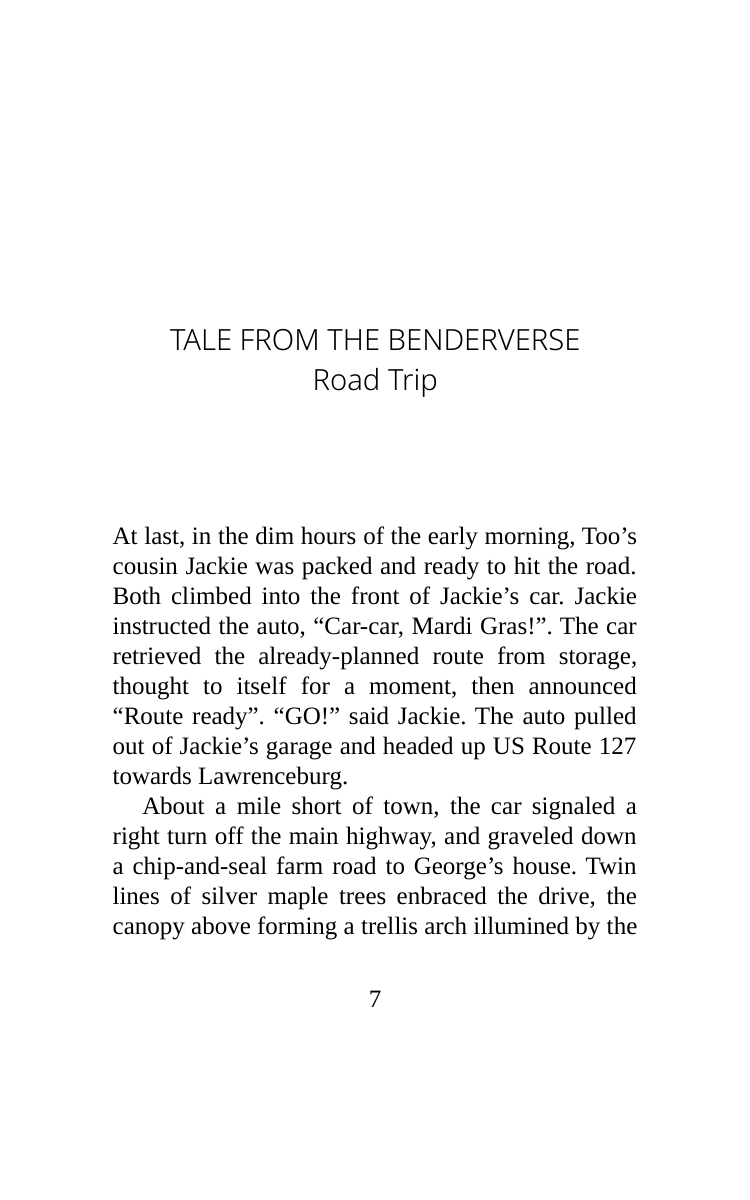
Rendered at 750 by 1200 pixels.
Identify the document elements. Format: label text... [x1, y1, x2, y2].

subtitle TALE FROM THE BENDERVERSE Road Trip [112, 319, 637, 399]
text At last, in the dim hours of the early morning, Too’s cousin Jackie was packed and ready to hit the road. Both climbed into the front of Jackie’s car. Jackie instructed the auto, “Car-car, Mardi Gras!”. The car retrieved the already-planned route from storage, thought to itself for a moment, then announced “Route ready”. “GO!” said Jackie. The auto pulled out of Jackie’s garage and headed up US Route 127 towards Lawrenceburg. [112, 520, 637, 790]
text About a mile short of town, the car signaled a right turn off the main highway, and graveled down a chip-and-seal farm road to George’s house. Twin lines of silver maple trees enbraced the drive, the canopy above forming a trellis arch illumined by the [112, 790, 637, 940]
